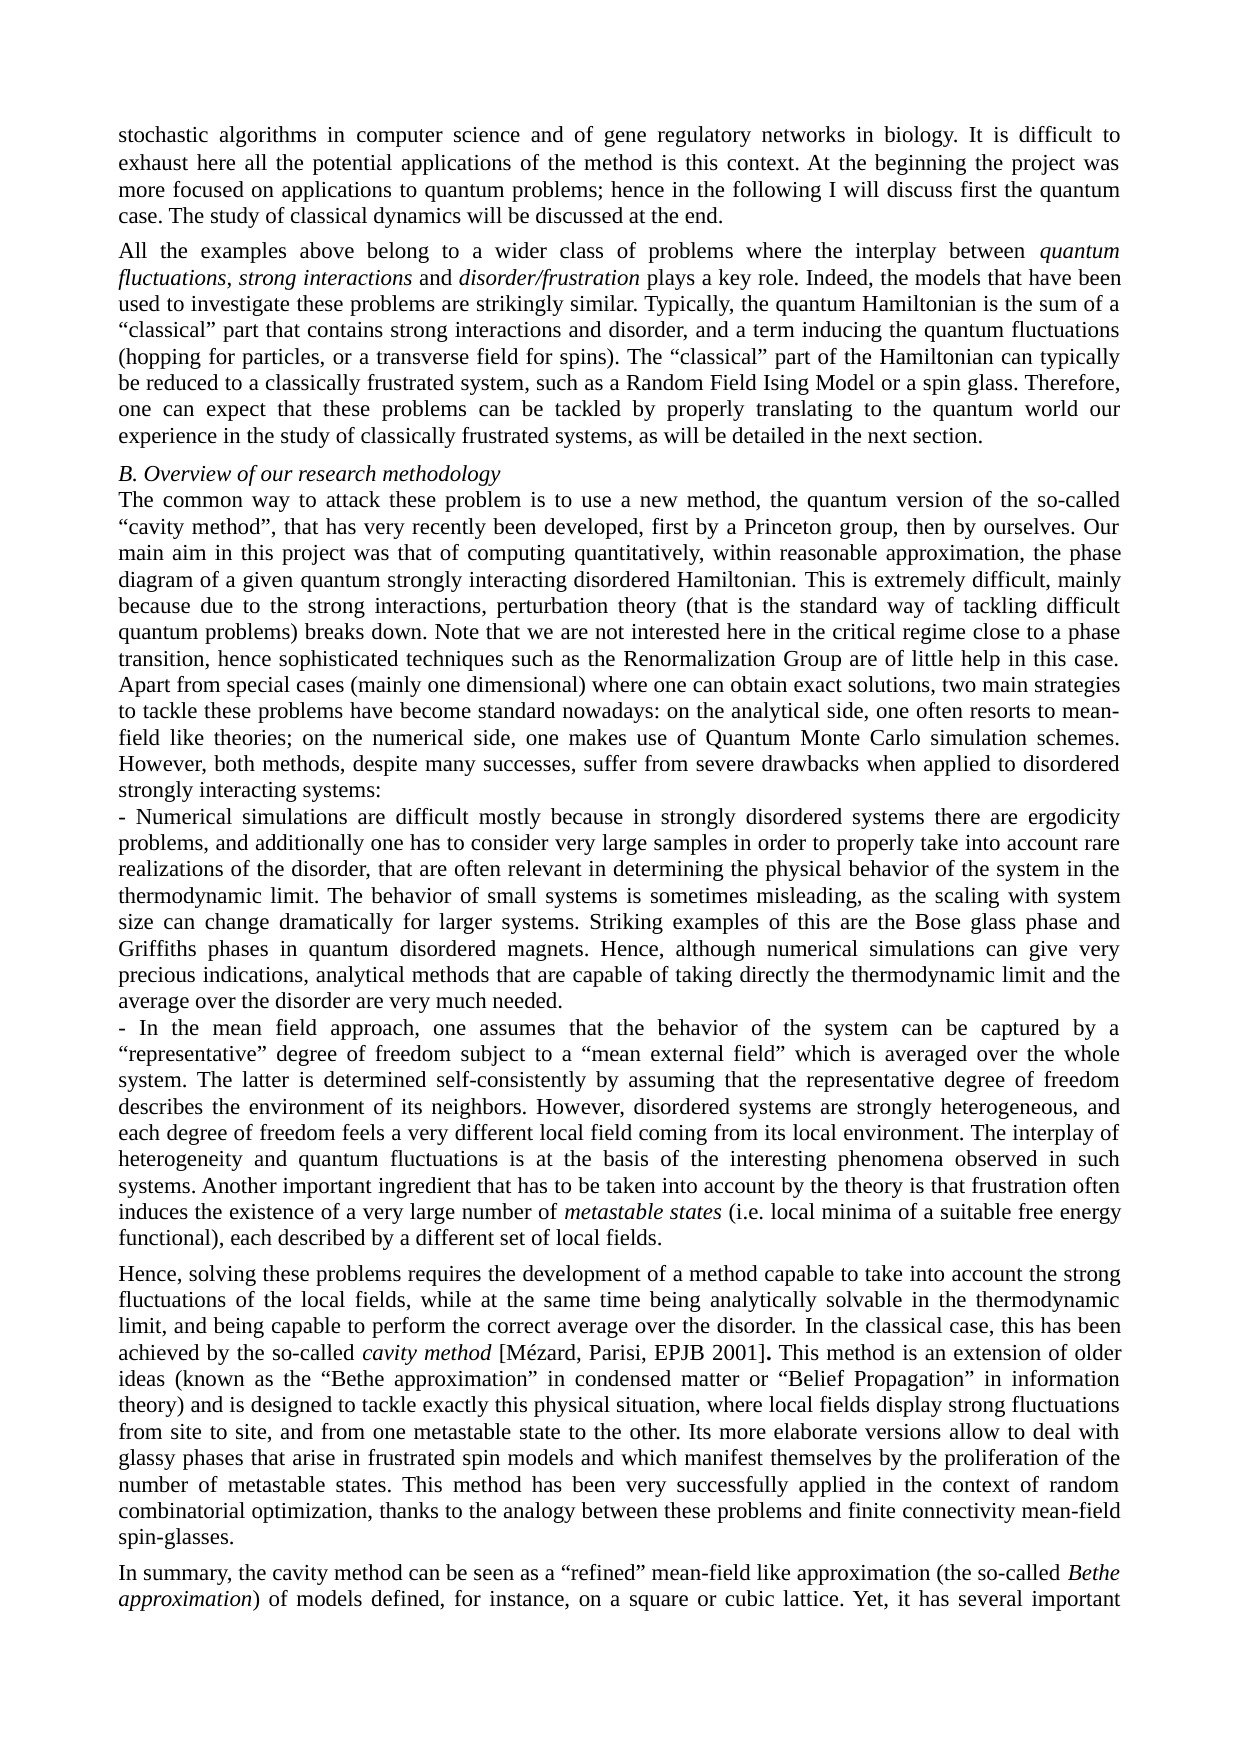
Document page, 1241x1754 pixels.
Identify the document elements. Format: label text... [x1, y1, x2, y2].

text B. Overview of our research methodology [118, 460, 1122, 487]
text stochastic algorithms in computer science and of gene regulatory networks in biology. It is difficult to exhaust here all the potential applications of the method is this context. At the beginning the project was more focused on applications to quantum problems; hence in the following I will discuss first the quantum case. The study of classical dynamics will be discussed at the end. [118, 118, 1122, 228]
text - In the mean field approach, one assumes that the behavior of the system can be captured by a “representative” degree of freedom subject to a “mean external field” which is averaged over the whole system. The latter is determined self-consistently by assuming that the representative degree of freedom describes the environment of its neighbors. However, disordered systems are strongly heterogeneous, and each degree of freedom feels a very different local field coming from its local environment. The interplay of heterogeneity and quantum fluctuations is at the basis of the interesting phenomena observed in such systems. Another important ingredient that has to be taken into account by the theory is that frustration often induces the existence of a very large number of metastable states (i.e. local minima of a suitable free energy functional), each described by a different set of local fields. [118, 1014, 1122, 1251]
text - Numerical simulations are difficult mostly because in strongly disordered systems there are ergodicity problems, and additionally one has to consider very large samples in order to properly take into account rare realizations of the disorder, that are often relevant in determining the physical behavior of the system in the thermodynamic limit. The behavior of small systems is sometimes misleading, as the scaling with system size can change dramatically for larger systems. Striking examples of this are the Bose glass phase and Griffiths phases in quantum disordered magnets. Hence, although numerical simulations can give very precious indications, analytical methods that are capable of taking directly the thermodynamic limit and the average over the disorder are very much needed. [118, 803, 1122, 1014]
text The common way to attack these problem is to use a new method, the quantum version of the so-called “cavity method”, that has very recently been developed, first by a Princeton group, then by ourselves. Our main aim in this project was that of computing quantitatively, within reasonable approximation, the phase diagram of a given quantum strongly interacting disordered Hamiltonian. This is extremely difficult, mainly because due to the strong interactions, perturbation theory (that is the standard way of tackling difficult quantum problems) breaks down. Note that we are not interested here in the critical regime close to a phase transition, hence sophisticated techniques such as the Renormalization Group are of little help in this case. Apart from special cases (mainly one dimensional) where one can obtain exact solutions, two main strategies to tackle these problems have become standard nowadays: on the analytical side, one often resorts to mean-field like theories; on the numerical side, one makes use of Quantum Monte Carlo simulation schemes. However, both methods, despite many successes, suffer from severe drawbacks when applied to disordered strongly interacting systems: [118, 487, 1122, 803]
text Hence, solving these problems requires the development of a method capable to take into account the strong fluctuations of the local fields, while at the same time being analytically solvable in the thermodynamic limit, and being capable to perform the correct average over the disorder. In the classical case, this has been achieved by the so-called cavity method [Mézard, Parisi, EPJB 2001]. This method is an extension of older ideas (known as the “Bethe approximation” in condensed matter or “Belief Propagation” in information theory) and is designed to tackle exactly this physical situation, where local fields display strong fluctuations from site to site, and from one metastable state to the other. Its more elaborate versions allow to deal with glassy phases that arise in frustrated spin models and which manifest themselves by the proliferation of the number of metastable states. This method has been very successfully applied in the context of random combinatorial optimization, thanks to the analogy between these problems and finite connectivity mean-field spin-glasses. [118, 1260, 1122, 1550]
text All the examples above belong to a wider class of problems where the interplay between quantum fluctuations, strong interactions and disorder/frustration plays a key role. Indeed, the models that have been used to investigate these problems are strikingly similar. Typically, the quantum Hamiltonian is the sum of a “classical” part that contains strong interactions and disorder, and a term inducing the quantum fluctuations (hopping for particles, or a transverse field for spins). The “classical” part of the Hamiltonian can typically be reduced to a classically frustrated system, such as a Random Field Ising Model or a spin glass. Therefore, one can expect that these problems can be tackled by properly translating to the quantum world our experience in the study of classically frustrated systems, as will be detailed in the next section. [118, 237, 1122, 448]
text In summary, the cavity method can be seen as a “refined” mean-field like approximation (the so-called Bethe approximation) of models defined, for instance, on a square or cubic lattice. Yet, it has several important [118, 1559, 1122, 1611]
